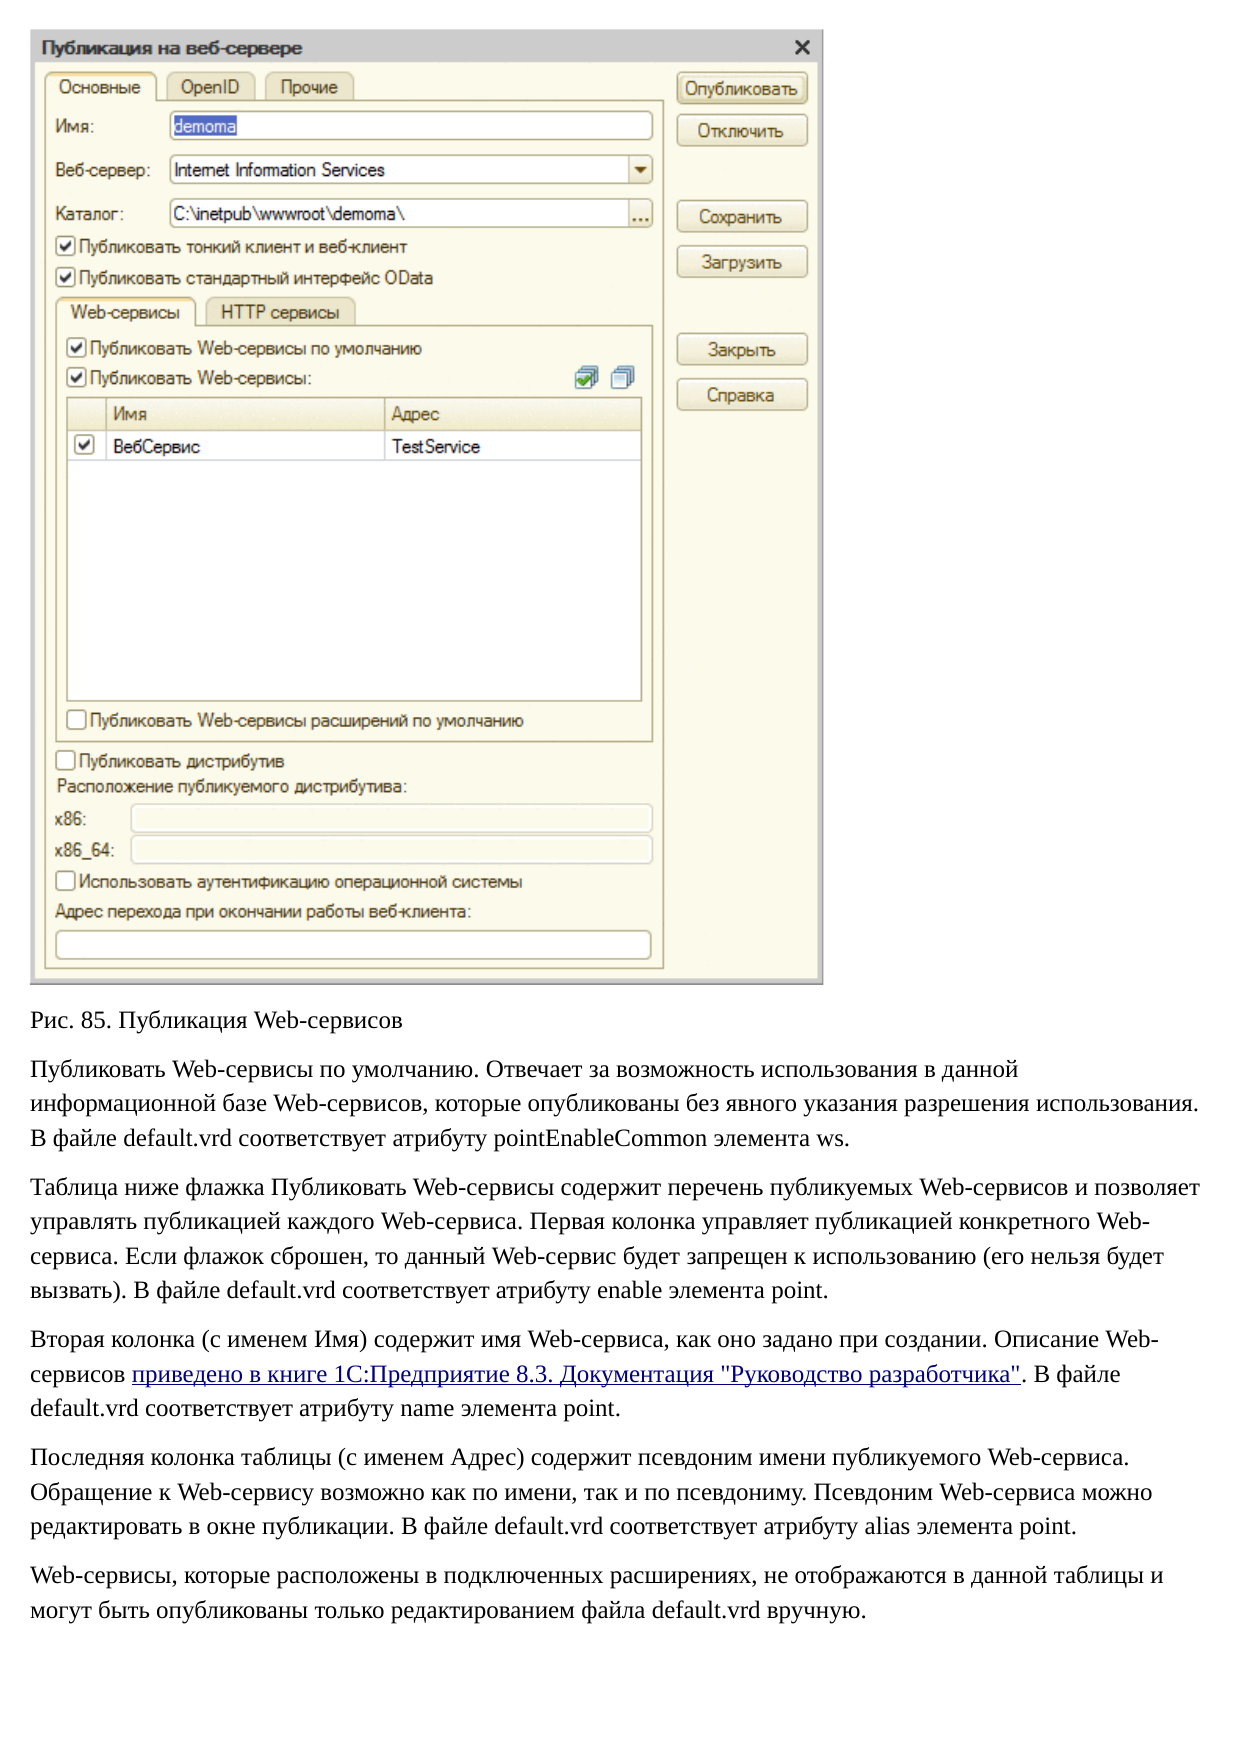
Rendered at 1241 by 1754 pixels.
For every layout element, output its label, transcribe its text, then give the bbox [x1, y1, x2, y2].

text Публиковать Web-сервисы по умолчанию. Отвечает за возможность использования в данной информационной базе Web-сервисов, которые опубликованы без явного указания разрешения использования. В файле default.vrd соответствует атрибуту pointEnableCommon элемента ws. [30, 1054, 1211, 1151]
text Web-сервисы, которые расположены в подключенных расширениях, не отображаются в данной таблицы и могут быть опубликованы только редактированием файла default.vrd вручную. [30, 1560, 1211, 1623]
text Рис. 85. Публикация Web-сервисов [30, 1005, 1211, 1033]
text Последняя колонка таблицы (с именем Адрес) содержит псевдоним имени публикуемого Web-сервиса. Обращение к Web-сервису возможно как по имени, так и по псевдониму. Псевдоним Web-сервиса можно редактировать в окне публикации. В файле default.vrd соответствует атрибуту alias элемента point. [30, 1442, 1211, 1540]
picture [29, 28, 824, 985]
text Вторая колонка (с именем Имя) содержит имя Web-сервиса, как оно задано при создании. Описание Web-сервисов приведено в книге 1С:Предприятие 8.3. Документация "Руководство разработчика". В файле default.vrd соответствует атрибуту name элемента point. [30, 1324, 1211, 1422]
text Таблица ниже флажка Публиковать Web-сервисы содержит перечень публикуемых Web-сервисов и позволяет управлять публикацией каждого Web-сервиса. Первая колонка управляет публикацией конкретного Web-сервиса. Если флажок сброшен, то данный Web-сервис будет запрещен к использованию (его нельзя будет вызвать). В файле default.vrd соответствует атрибуту enable элемента point. [30, 1172, 1211, 1304]
